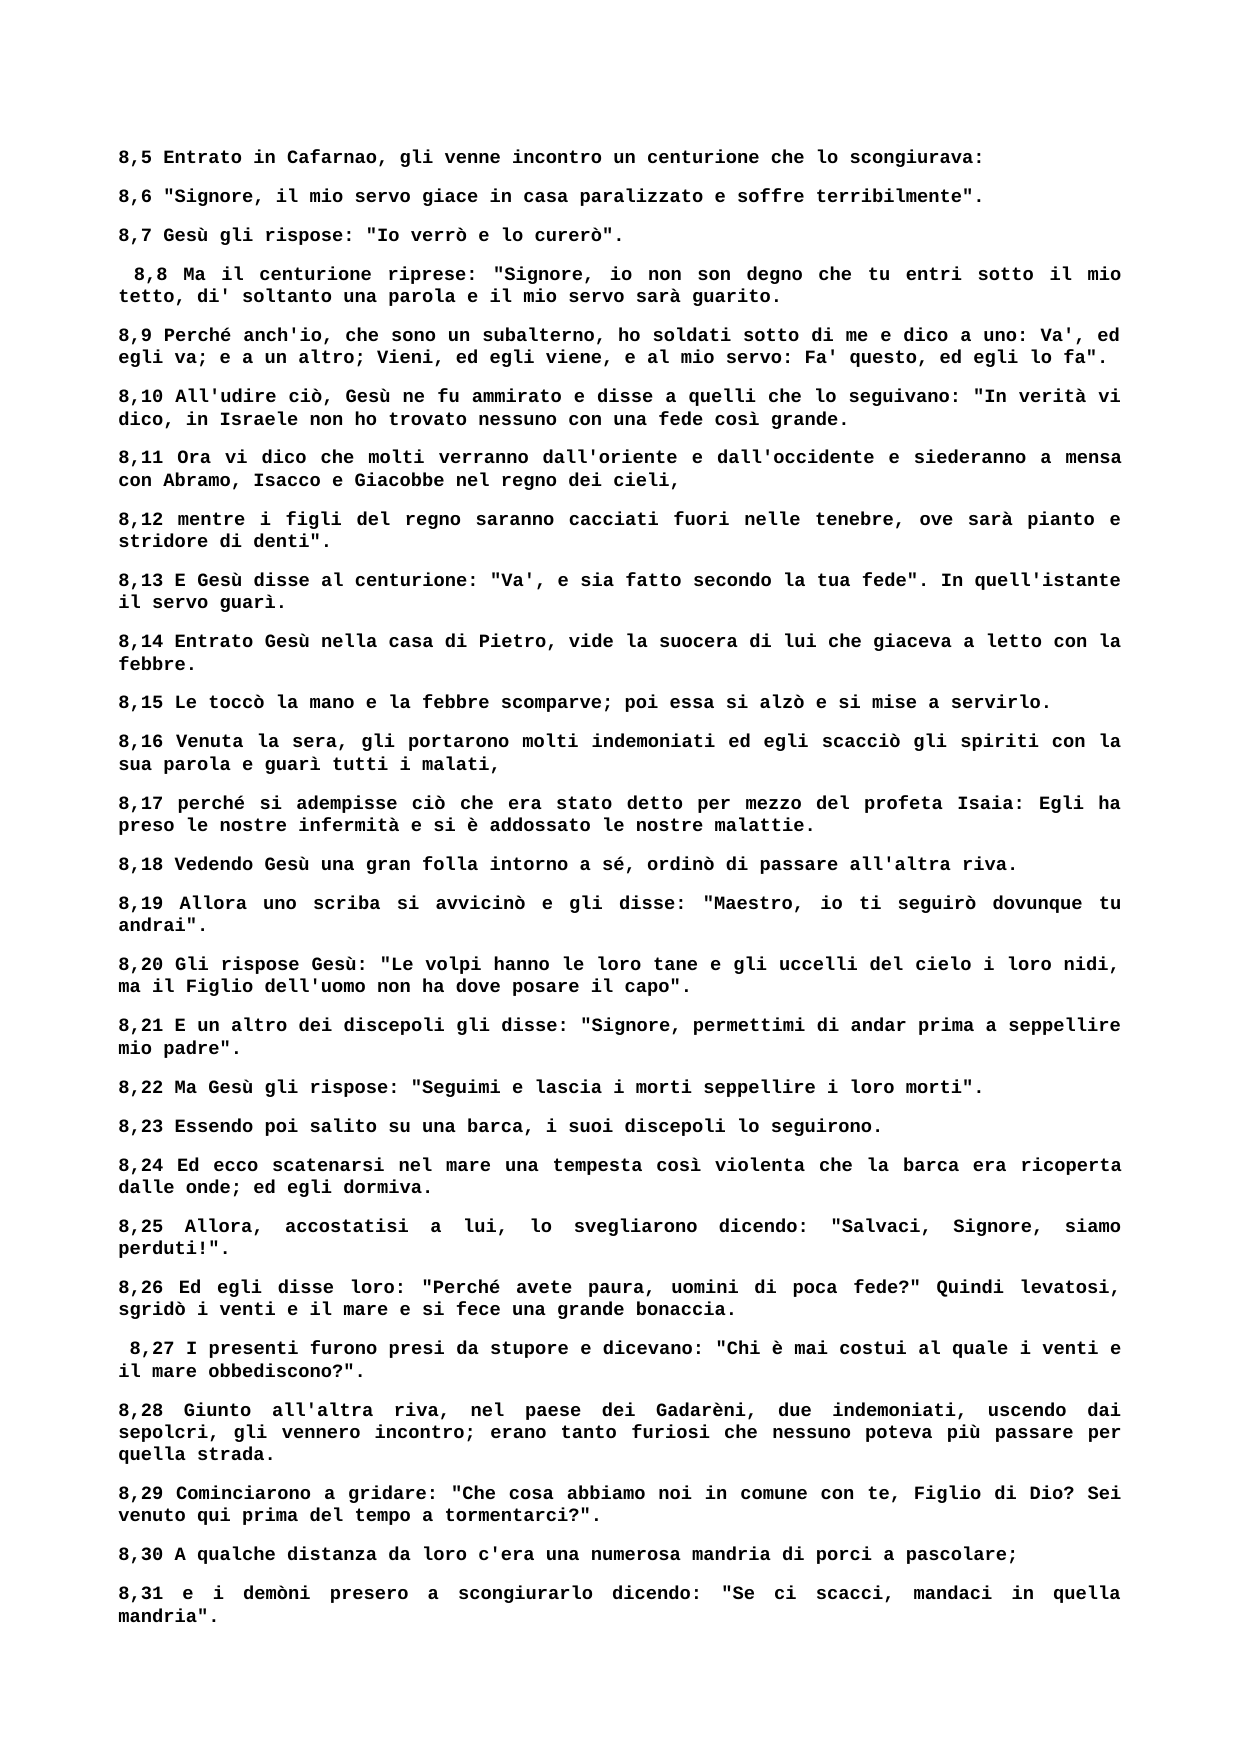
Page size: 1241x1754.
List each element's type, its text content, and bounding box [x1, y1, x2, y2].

text 8,30 A qualche distanza da loro c'era una numerosa mandria di porci a pascolare; [118, 1545, 1122, 1566]
text 8,10 All'udire ciò, Gesù ne fu ammirato e disse a quelli che lo seguivano: "In verità vi dico, in Israele non ho trovato nessuno con una fede così grande. [118, 387, 1122, 431]
text 8,17 perché si adempisse ciò che era stato detto per mezzo del profeta Isaia: Egli ha preso le nostre infermità e si è addossato le nostre malattie. [118, 793, 1122, 837]
text 8,15 Le toccò la mano e la febbre scomparve; poi essa si alzò e si mise a servirlo. [118, 693, 1122, 714]
text 8,29 Cominciarono a gridare: "Che cosa abbiamo noi in comune con te, Figlio di Dio? Sei venuto qui prima del tempo a tormentarci?". [118, 1484, 1122, 1527]
text 8,6 "Signore, il mio servo giace in casa paralizzato e soffre terribilmente". [118, 187, 1122, 208]
text 8,13 E Gesù disse al centurione: "Va', e sia fatto secondo la tua fede". In quell'istante il servo guarì. [118, 571, 1122, 614]
text 8,26 Ed egli disse loro: "Perché avete paura, uomini di poca fede?" Quindi levatosi, sgridò i venti e il mare e si fece una grande bonaccia. [118, 1278, 1122, 1321]
text 8,23 Essendo poi salito su una barca, i suoi discepoli lo seguirono. [118, 1116, 1122, 1138]
text 8,5 Entrato in Cafarnao, gli venne incontro un centurione che lo scongiurava: [118, 148, 1122, 169]
text 8,21 E un altro dei discepoli gli disse: "Signore, permettimi di andar prima a seppellire mio padre". [118, 1016, 1122, 1060]
text 8,11 Ora vi dico che molti verranno dall'oriente e dall'occidente e siederanno a mensa con Abramo, Isacco e Giacobbe nel regno dei cieli, [118, 448, 1122, 492]
text 8,12 mentre i figli del regno saranno cacciati fuori nelle tenebre, ove sarà pianto e stridore di denti". [118, 509, 1122, 553]
text 8,22 Ma Gesù gli rispose: "Seguimi e lascia i morti seppellire i loro morti". [118, 1077, 1122, 1099]
text 8,14 Entrato Gesù nella casa di Pietro, vide la suocera di lui che giaceva a letto con la febbre. [118, 632, 1122, 676]
text 8,20 Gli rispose Gesù: "Le volpi hanno le loro tane e gli uccelli del cielo i loro nidi, ma il Figlio dell'uomo non ha dove posare il capo". [118, 955, 1122, 998]
text 8,25 Allora, accostatisi a lui, lo svegliarono dicendo: "Salvaci, Signore, siamo perduti!". [118, 1217, 1122, 1260]
text 8,28 Giunto all'altra riva, nel paese dei Gadarèni, due indemoniati, uscendo dai sepolcri, gli vennero incontro; erano tanto furiosi che nessuno poteva più passare per quella strada. [118, 1400, 1122, 1466]
text 8,19 Allora uno scriba si avvicinò e gli disse: "Maestro, io ti seguirò dovunque tu andrai". [118, 894, 1122, 937]
text 8,24 Ed ecco scatenarsi nel mare una tempesta così violenta che la barca era ricoperta dalle onde; ed egli dormiva. [118, 1155, 1122, 1199]
text 8,8 Ma il centurione riprese: "Signore, io non son degno che tu entri sotto il mio tetto, di' soltanto una parola e il mio servo sarà guarito. [118, 264, 1122, 308]
text 8,27 I presenti furono presi da stupore e dicevano: "Chi è mai costui al quale i venti e il mare obbediscono?". [118, 1339, 1122, 1383]
text 8,18 Vedendo Gesù una gran folla intorno a sé, ordinò di passare all'altra riva. [118, 855, 1122, 876]
text 8,16 Venuta la sera, gli portarono molti indemoniati ed egli scacciò gli spiriti con la sua parola e guarì tutti i malati, [118, 732, 1122, 776]
text 8,31 e i demòni presero a scongiurarlo dicendo: "Se ci scacci, mandaci in quella mandria". [118, 1584, 1122, 1628]
text 8,9 Perché anch'io, che sono un subalterno, ho soldati sotto di me e dico a uno: Va', ed egli va; e a un altro; Vieni, ed egli viene, e al mio servo: Fa' questo, ed egli lo fa". [118, 326, 1122, 369]
text 8,7 Gesù gli rispose: "Io verrò e lo curerò". [118, 226, 1122, 247]
